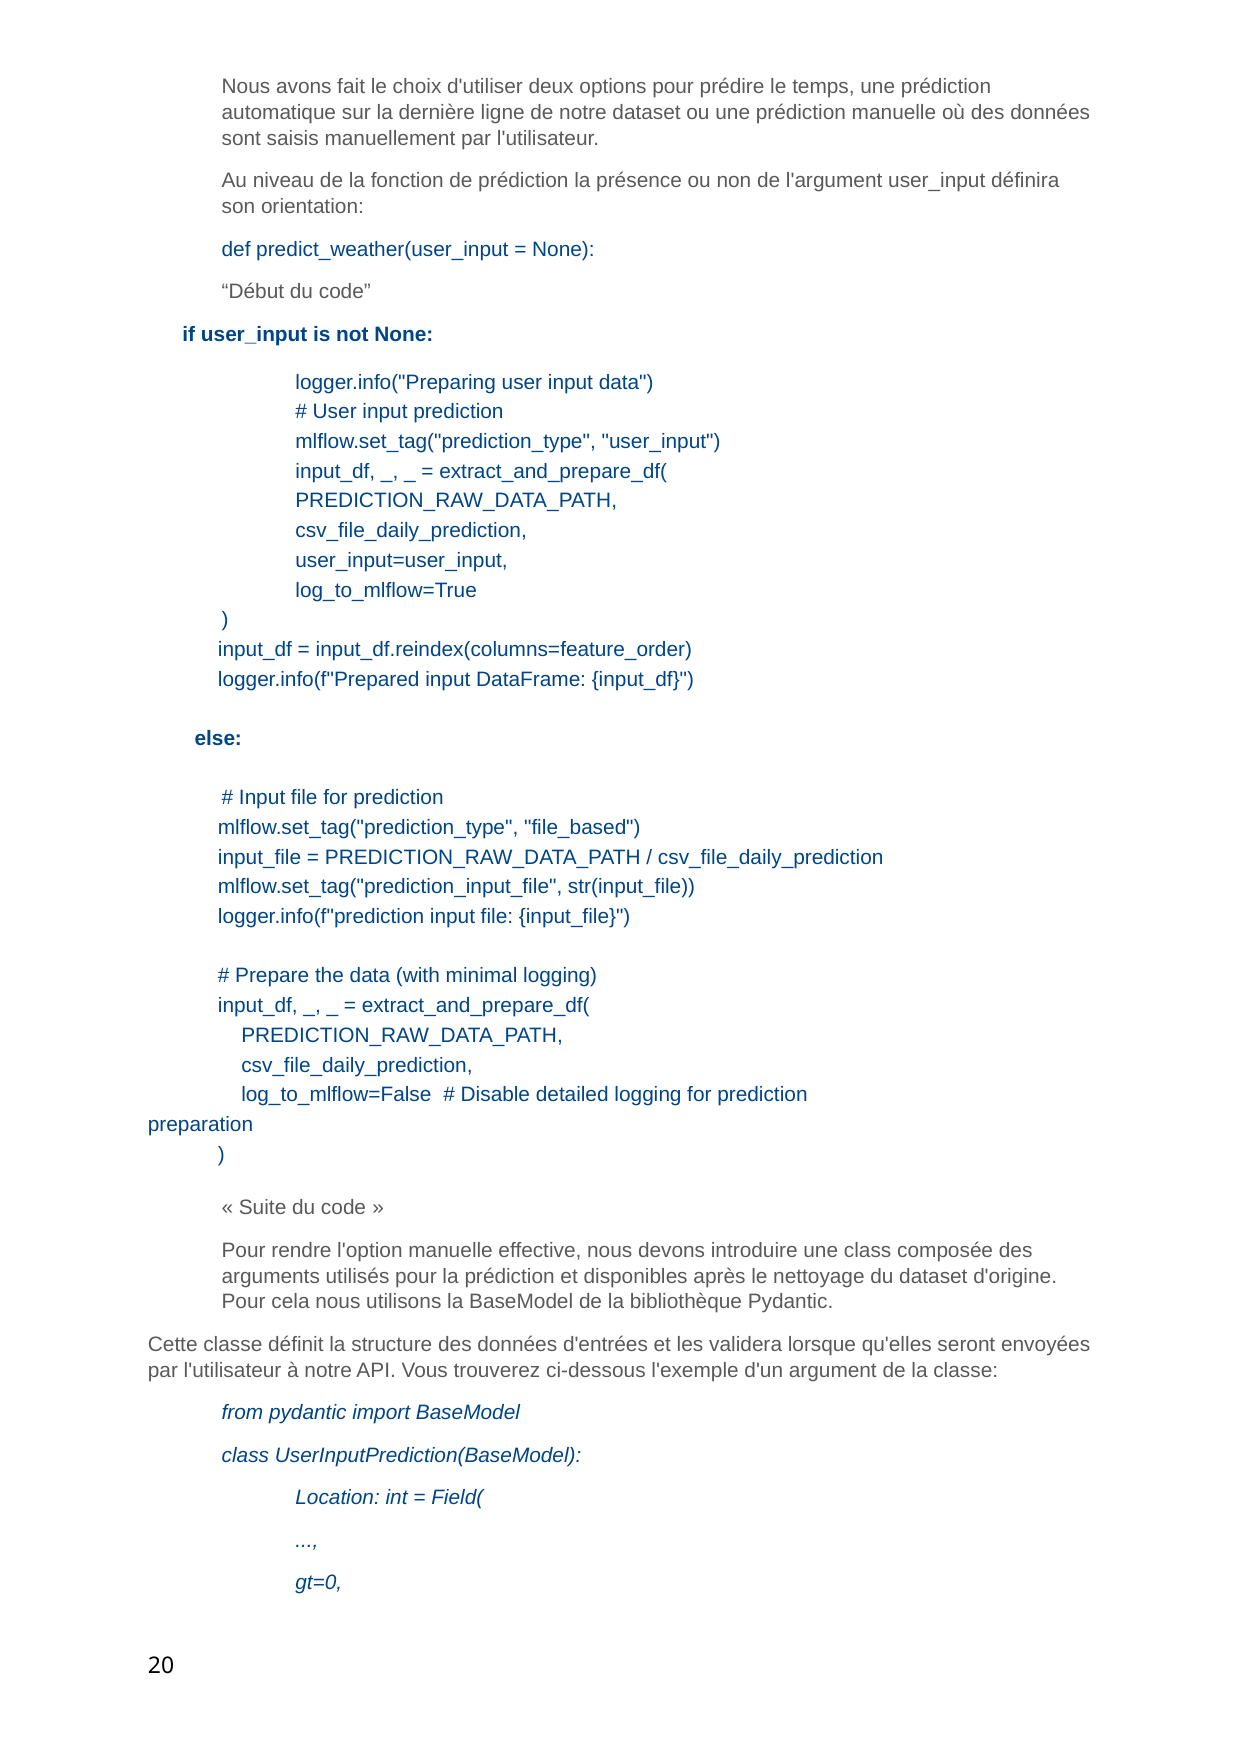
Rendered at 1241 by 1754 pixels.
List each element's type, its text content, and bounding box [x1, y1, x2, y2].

text mlflow.set_tag("prediction_input_file", str(input_file)) [148, 868, 1122, 898]
text input_df = input_df.reindex(columns=feature_order) [148, 631, 1122, 661]
text def predict_weather(user_input = None): [148, 236, 1122, 260]
text PREDICTION_RAW_DATA_PATH, [148, 1017, 1122, 1047]
text mlflow.set_tag("prediction_type", "file_based") [148, 809, 1122, 839]
text csv_file_daily_prediction, [148, 1047, 1122, 1076]
text PREDICTION_RAW_DATA_PATH, [148, 483, 1122, 512]
text ..., [148, 1528, 1122, 1552]
text user_input=user_input, [148, 542, 1122, 572]
text else: [148, 720, 1122, 750]
text # User input prediction [148, 393, 1122, 423]
text gt=0, [148, 1570, 1122, 1594]
text csv_file_daily_prediction, [148, 512, 1122, 542]
text “Début du code” [148, 279, 1122, 303]
text from pydantic import BaseModel [148, 1400, 1122, 1424]
text if user_input is not None: [148, 321, 1122, 345]
text « Suite du code » [148, 1195, 1122, 1219]
text Au niveau de la fonction de prédiction la présence ou non de l'argument user_input définira son orientation: [148, 168, 1122, 218]
text logger.info("Preparing user input data") [148, 364, 1122, 393]
text mlflow.set_tag("prediction_type", "user_input") [148, 423, 1122, 453]
text class UserInputPrediction(BaseModel): [148, 1443, 1122, 1467]
text input_df, _, _ = extract_and_prepare_df( [148, 987, 1122, 1017]
text input_file = PREDICTION_RAW_DATA_PATH / csv_file_daily_prediction [148, 839, 1122, 868]
text Nous avons fait le choix d'utiliser deux options pour prédire le temps, une prédiction automatique sur la dernière ligne de notre dataset ou une prédiction manuelle où des données sont saisis manuellement par l'utilisateur. [148, 74, 1122, 149]
text logger.info(f"prediction input file: {input_file}") [148, 898, 1122, 928]
text input_df, _, _ = extract_and_prepare_df( [148, 453, 1122, 483]
text logger.info(f"Prepared input DataFrame: {input_df}") [148, 661, 1122, 690]
text # Input file for prediction [148, 779, 1122, 809]
text ) [148, 601, 1122, 631]
text ) [148, 1136, 1122, 1165]
text Location: int = Field( [148, 1485, 1122, 1509]
text log_to_mlflow=False # Disable detailed logging for prediction preparation [148, 1076, 1122, 1136]
text Pour rendre l'option manuelle effective, nous devons introduire une class composée des arguments utilisés pour la prédiction et disponibles après le nettoyage du dataset d'origine. Pour cela nous utilisons la BaseModel de la bibliothèque Pydantic. [148, 1238, 1122, 1313]
text Cette classe définit la structure des données d'entrées et les validera lorsque qu'elles seront envoyées par l'utilisateur à notre API. Vous trouverez ci-dessous l'exemple d'un argument de la classe: [148, 1332, 1122, 1382]
text # Prepare the data (with minimal logging) [148, 958, 1122, 987]
text log_to_mlflow=True [148, 572, 1122, 601]
